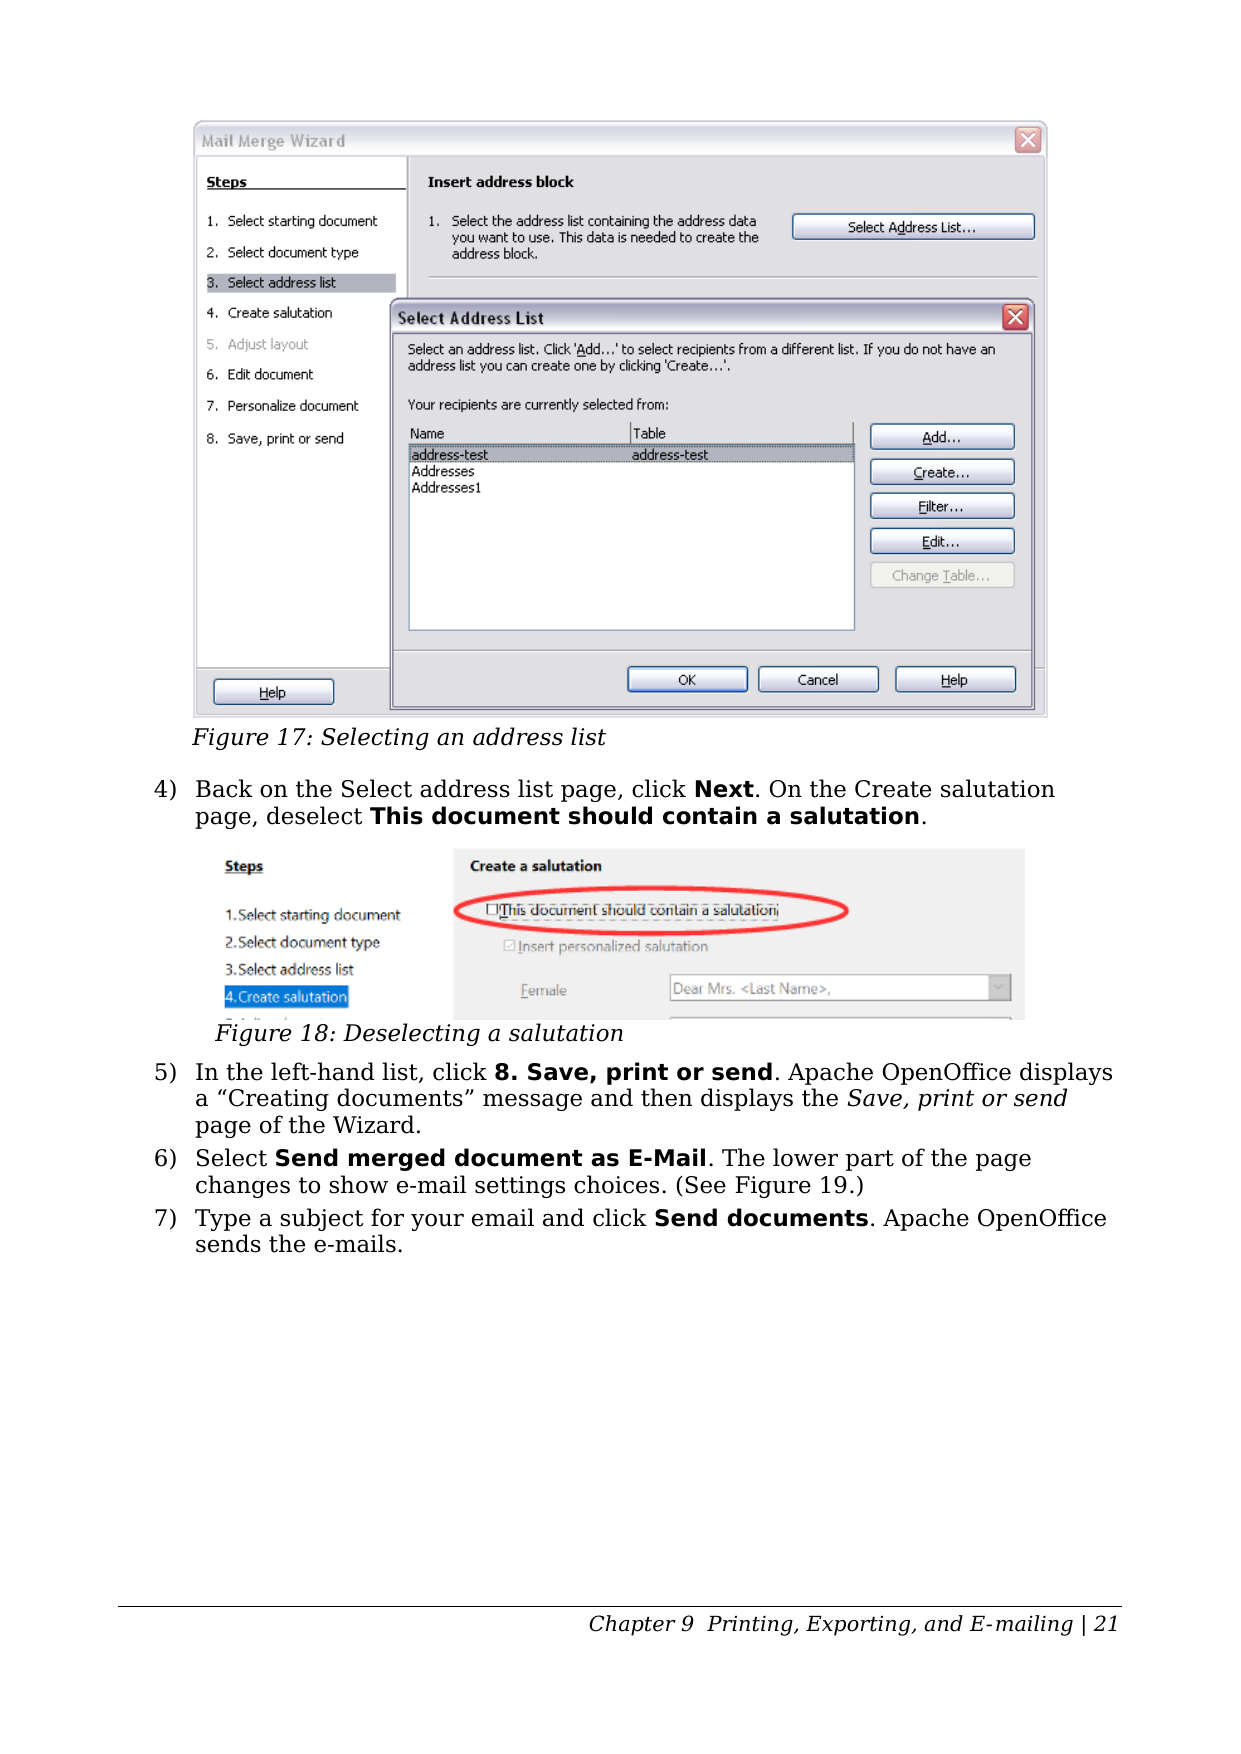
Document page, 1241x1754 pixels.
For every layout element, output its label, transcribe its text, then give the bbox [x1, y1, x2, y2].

list In the left-hand list, click 8. Save, print or send. Apache OpenOffice displays a “Creating documents” message and then displays the Save, print or send page of the Wizard. [177, 1059, 1122, 1139]
text Figure 18: Deselecting a salutation [215, 1020, 1025, 1046]
picture [215, 848, 1025, 1020]
list Back on the Select address list page, click Next. On the Create salutation page, deselect This document should contain a salutation. [177, 776, 1122, 829]
text Figure 17: Selecting an address list [192, 724, 1048, 751]
list Select Send merged document as E-Mail. The lower part of the page changes to show e-mail settings choices. (See Figure 19.) [177, 1145, 1122, 1198]
picture [192, 118, 1049, 719]
list Type a subject for your email and click Send documents. Apache OpenOffice sends the e-mails. [177, 1205, 1122, 1258]
